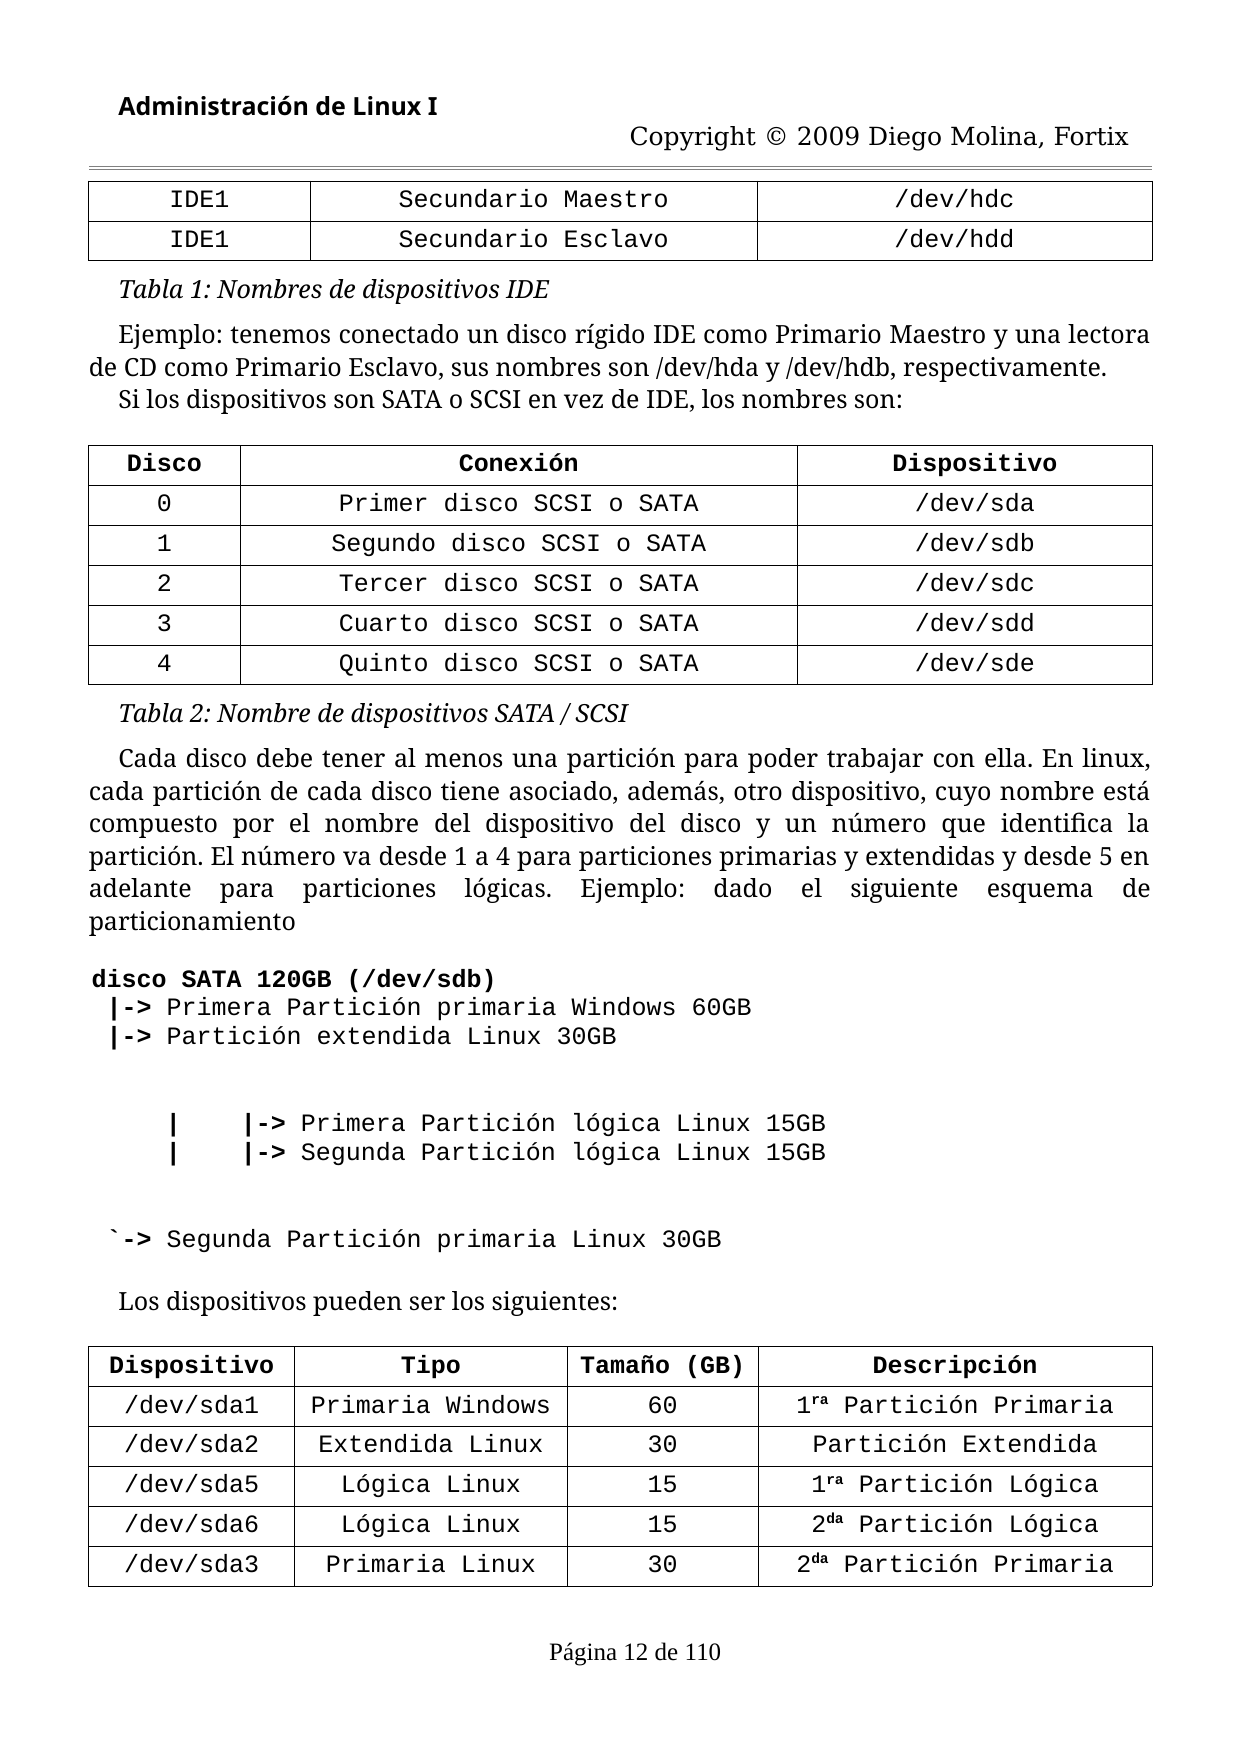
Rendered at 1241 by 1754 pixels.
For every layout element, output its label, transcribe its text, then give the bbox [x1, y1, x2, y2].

table_cell 3 [89, 606, 240, 644]
text `-> Segunda Partición primaria Linux 30GB [88, 1198, 1152, 1284]
table_cell /dev/sda2 [89, 1427, 294, 1466]
table_cell /dev/sda [798, 486, 1152, 525]
text Si los dispositivos son SATA o SCSI en vez de IDE, los nombres son: [88, 383, 1152, 416]
table_cell 15 [568, 1507, 758, 1546]
table_cell 15 [568, 1467, 758, 1506]
table_cell Extendida Linux [295, 1427, 567, 1466]
text | |-> Segunda Partición lógica Linux 15GB [148, 1109, 1152, 1197]
text |-> Partición extendida Linux 30GB [88, 994, 1152, 1081]
table_cell /dev/sdd [798, 606, 1152, 644]
text | |-> Primera Partición lógica Linux 15GB [148, 1082, 1152, 1109]
table_cell /dev/sdb [798, 526, 1152, 565]
table_cell 60 [568, 1387, 758, 1426]
table_header Dispositivo [89, 1347, 294, 1386]
text |-> Primera Partición primaria Windows 60GB [88, 965, 1152, 994]
table_cell Secundario Maestro [311, 182, 757, 221]
table_cell Partición Extendida [759, 1427, 1152, 1466]
table_cell Quinto disco SCSI o SATA [241, 646, 797, 684]
table_cell Primaria Linux [295, 1547, 567, 1586]
table_cell Lógica Linux [295, 1507, 567, 1546]
table_cell 2da Partición Lógica [759, 1507, 1152, 1546]
table_header Tamaño (GB) [568, 1347, 758, 1386]
table_cell 30 [568, 1427, 758, 1466]
table_cell 0 [89, 486, 240, 525]
table_cell 1 [89, 526, 240, 565]
table_cell IDE1 [89, 222, 310, 260]
text disco SATA 120GB (/dev/sdb) [88, 938, 1152, 965]
table_cell Tercer disco SCSI o SATA [241, 566, 797, 604]
table_cell /dev/sda1 [89, 1387, 294, 1426]
table_cell /dev/sda3 [89, 1547, 294, 1586]
table_cell /dev/sda6 [89, 1507, 294, 1546]
table_header Conexión [241, 446, 797, 485]
table_cell Primaria Windows [295, 1387, 567, 1426]
table_cell Segundo disco SCSI o SATA [241, 526, 797, 565]
table_cell 1ra Partición Lógica [759, 1467, 1152, 1506]
table_cell 1ra Partición Primaria [759, 1387, 1152, 1426]
table_cell 30 [568, 1547, 758, 1586]
table_header Descripción [759, 1347, 1152, 1386]
table_cell 4 [89, 646, 240, 684]
table_cell 2 [89, 566, 240, 604]
table_cell 2da Partición Primaria [759, 1547, 1152, 1586]
table_cell /dev/hdc [758, 182, 1152, 221]
table_cell IDE1 [89, 182, 310, 221]
text Tabla 2: Nombre de dispositivos SATA / SCSI [88, 697, 1152, 729]
table_header Disco [89, 446, 240, 485]
table_cell Secundario Esclavo [311, 222, 757, 260]
table_cell /dev/sda5 [89, 1467, 294, 1506]
table_cell /dev/hdd [758, 222, 1152, 260]
table_cell /dev/sdc [798, 566, 1152, 604]
table_cell Primer disco SCSI o SATA [241, 486, 797, 525]
table_cell /dev/sde [798, 646, 1152, 684]
table_cell Lógica Linux [295, 1467, 567, 1506]
text Cada disco debe tener al menos una partición para poder trabajar con ella. En linux, cada partición de cada disco tiene asociado, además, otro dispositivo, cuyo nombre está compuesto por el nombre del dispositivo del disco y un número que identifica la partición. El número va desde 1 a 4 para particiones primarias y extendidas y desde 5 en adelante para particiones lógicas. Ejemplo: dado el siguiente esquema de particionamiento [88, 742, 1152, 937]
text Los dispositivos pueden ser los siguientes: [88, 1284, 1152, 1317]
text Tabla 1: Nombres de dispositivos IDE [88, 273, 1152, 306]
table_header Tipo [295, 1347, 567, 1386]
table_header Dispositivo [798, 446, 1152, 485]
table_cell Cuarto disco SCSI o SATA [241, 606, 797, 644]
text Ejemplo: tenemos conectado un disco rígido IDE como Primario Maestro y una lectora de CD como Primario Esclavo, sus nombres son /dev/hda y /dev/hdb, respectivamente. [88, 318, 1152, 383]
